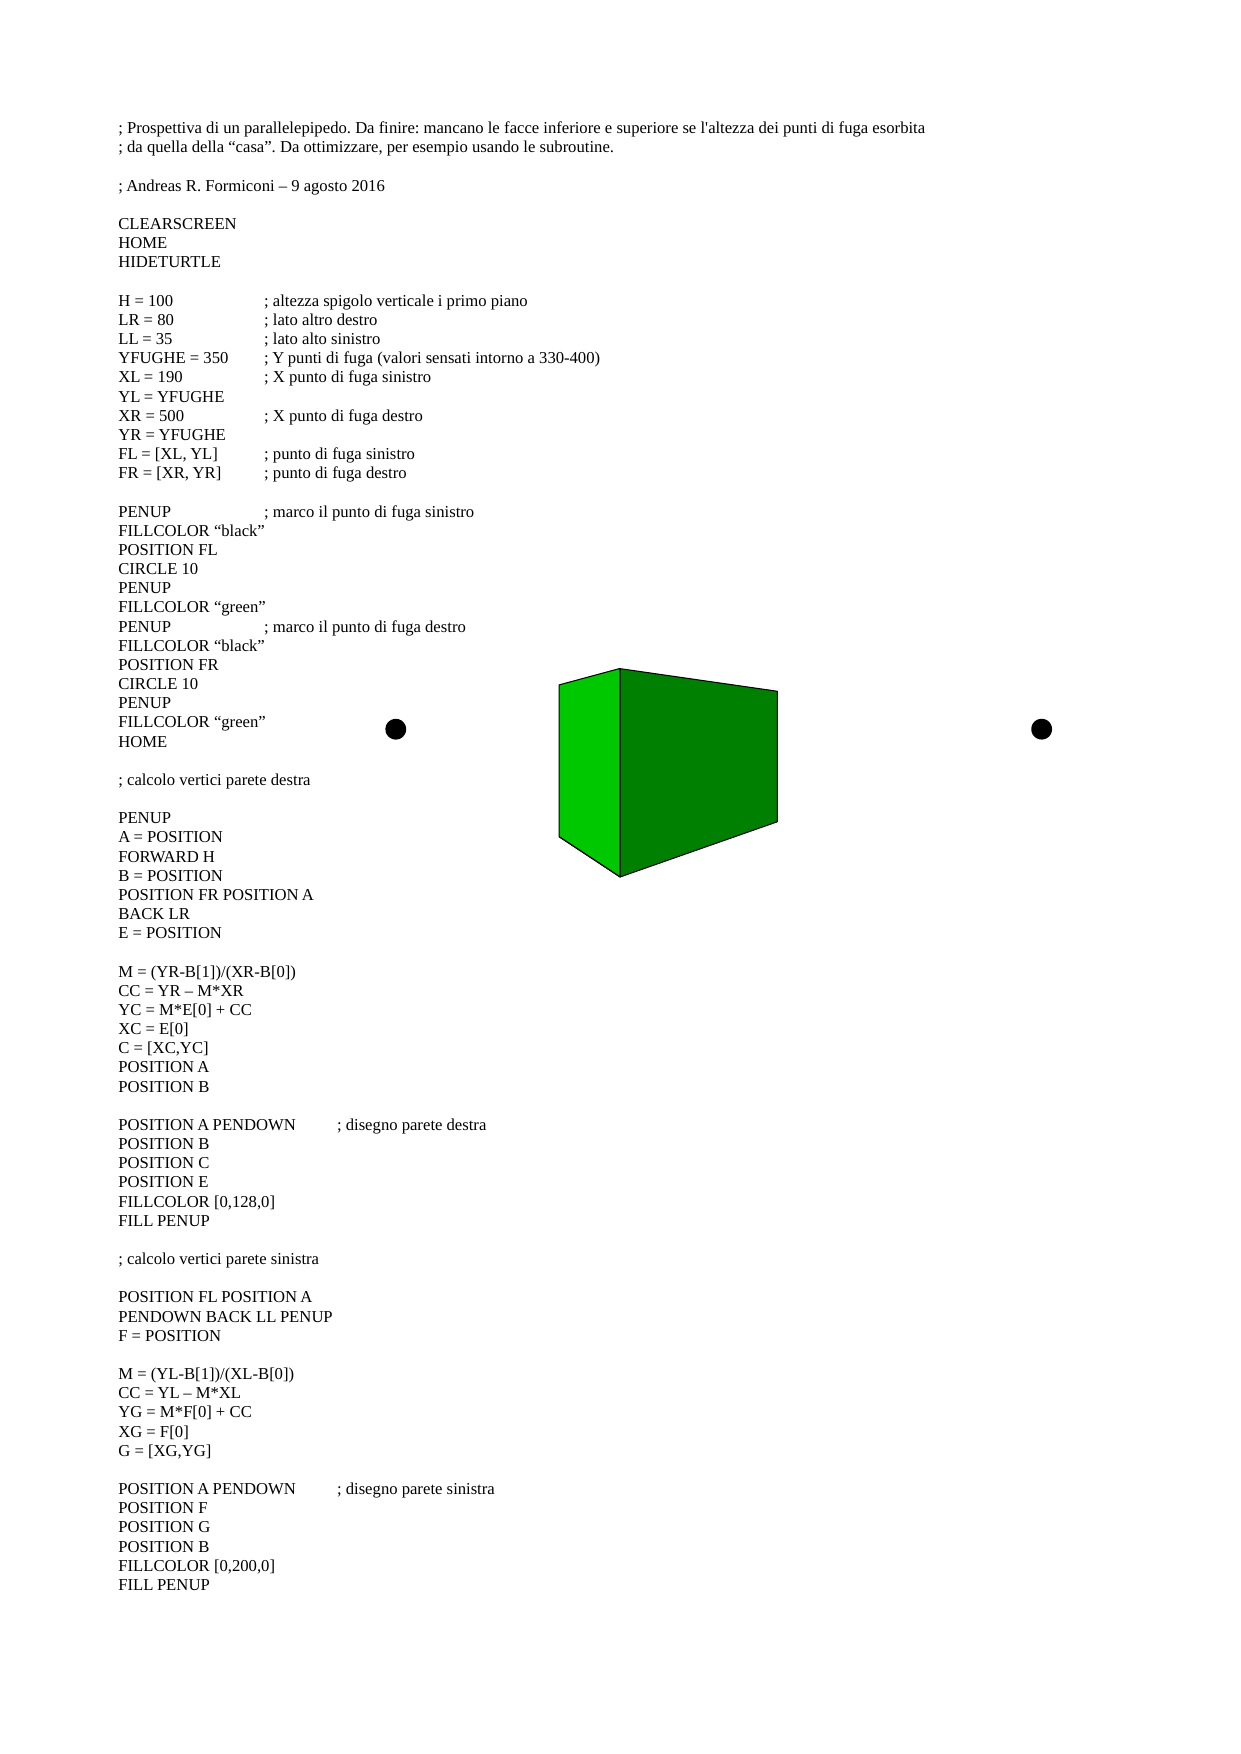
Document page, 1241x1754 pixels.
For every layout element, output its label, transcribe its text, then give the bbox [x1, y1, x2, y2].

text ; calcolo vertici parete sinistra [118, 1249, 1122, 1268]
text PENDOWN BACK LL PENUP [118, 1306, 1122, 1326]
text FILLCOLOR “black” [118, 636, 1122, 655]
text [778, 770, 1122, 789]
text G = [XG,YG] [118, 1441, 1122, 1460]
text POSITION FR POSITION A [118, 885, 1122, 904]
text [713, 827, 1122, 846]
text A = POSITION [118, 827, 570, 846]
text FL = [XL, YL] ; punto di fuga sinistro [118, 444, 1122, 463]
text YR = YFUGHE [118, 425, 1122, 444]
text POSITION G [118, 1517, 1122, 1536]
text POSITION B [118, 1134, 1122, 1153]
text POSITION F [118, 1498, 1122, 1517]
text ; Prospettiva di un parallelepipedo. Da finire: mancano le facce inferiore e superiore se l'altezza dei punti di fuga esorbita [118, 118, 1122, 137]
text LL = 35 ; lato alto sinistro [118, 329, 1122, 348]
text FILLCOLOR [0,128,0] [118, 1191, 1122, 1211]
text PENUP [118, 693, 558, 712]
text LR = 80 ; lato altro destro [118, 310, 1122, 329]
text FR = [XR, YR] ; punto di fuga destro [118, 463, 1122, 482]
text HOME [118, 731, 558, 751]
text FILL PENUP [118, 1575, 1122, 1594]
text FILLCOLOR “black” [118, 521, 1122, 540]
text [656, 846, 1122, 866]
text FILLCOLOR [0,200,0] [118, 1556, 1122, 1575]
text POSITION B [118, 1536, 1122, 1556]
text C = [XC,YC] [118, 1038, 1122, 1057]
text M = (YR-B[1])/(XR-B[0]) [118, 961, 1122, 981]
text [767, 808, 1122, 827]
text HOME [118, 233, 1122, 252]
text PENUP ; marco il punto di fuga sinistro [118, 501, 1122, 521]
text YFUGHE = 350 ; Y punti di fuga (valori sensati intorno a 330-400) [118, 348, 1122, 367]
text ; da quella della “casa”. Da ottimizzare, per esempio usando le subroutine. [118, 137, 1122, 156]
text ; Andreas R. Formiconi – 9 agosto 2016 [118, 176, 1122, 195]
text B = POSITION [118, 866, 1122, 885]
text BACK LR [118, 904, 1122, 923]
text H = 100 ; altezza spigolo verticale i primo piano [118, 291, 1122, 310]
text [778, 731, 1122, 751]
text CC = YL – M*XL [118, 1383, 1122, 1402]
text POSITION A PENDOWN ; disegno parete destra [118, 1115, 1122, 1134]
text ; calcolo vertici parete destra [118, 770, 558, 789]
text FORWARD H [118, 846, 600, 866]
text POSITION C [118, 1153, 1122, 1172]
text PENUP ; marco il punto di fuga destro [118, 616, 1122, 636]
text HIDETURTLE [118, 252, 1122, 271]
text CIRCLE 10 [118, 559, 1122, 578]
text POSITION FR [118, 655, 1122, 674]
text XR = 500 ; X punto di fuga destro [118, 406, 1122, 425]
text POSITION FL [118, 540, 1122, 559]
text FILLCOLOR “green” [118, 597, 1122, 616]
text YG = M*F[0] + CC [118, 1402, 1122, 1421]
text E = POSITION [118, 923, 1122, 942]
text YC = M*E[0] + CC [118, 1000, 1122, 1019]
text [778, 712, 1122, 731]
text F = POSITION [118, 1326, 1122, 1345]
text POSITION FL POSITION A [118, 1287, 1122, 1306]
text CIRCLE 10 [118, 674, 593, 693]
text YL = YFUGHE [118, 386, 1122, 406]
text [778, 693, 1122, 712]
text POSITION E [118, 1172, 1122, 1191]
text XG = F[0] [118, 1421, 1122, 1441]
text PENUP [118, 578, 1122, 597]
text POSITION A [118, 1057, 1122, 1076]
text FILLCOLOR “green” [118, 712, 558, 731]
text PENUP [118, 808, 558, 827]
text CLEARSCREEN [118, 214, 1122, 233]
text M = (YL-B[1])/(XL-B[0]) [118, 1364, 1122, 1383]
text XL = 190 ; X punto di fuga sinistro [118, 367, 1122, 386]
text XC = E[0] [118, 1019, 1122, 1038]
text [668, 674, 1122, 693]
text FILL PENUP [118, 1211, 1122, 1230]
text CC = YR – M*XR [118, 981, 1122, 1000]
text POSITION A PENDOWN ; disegno parete sinistra [118, 1479, 1122, 1498]
text POSITION B [118, 1076, 1122, 1096]
